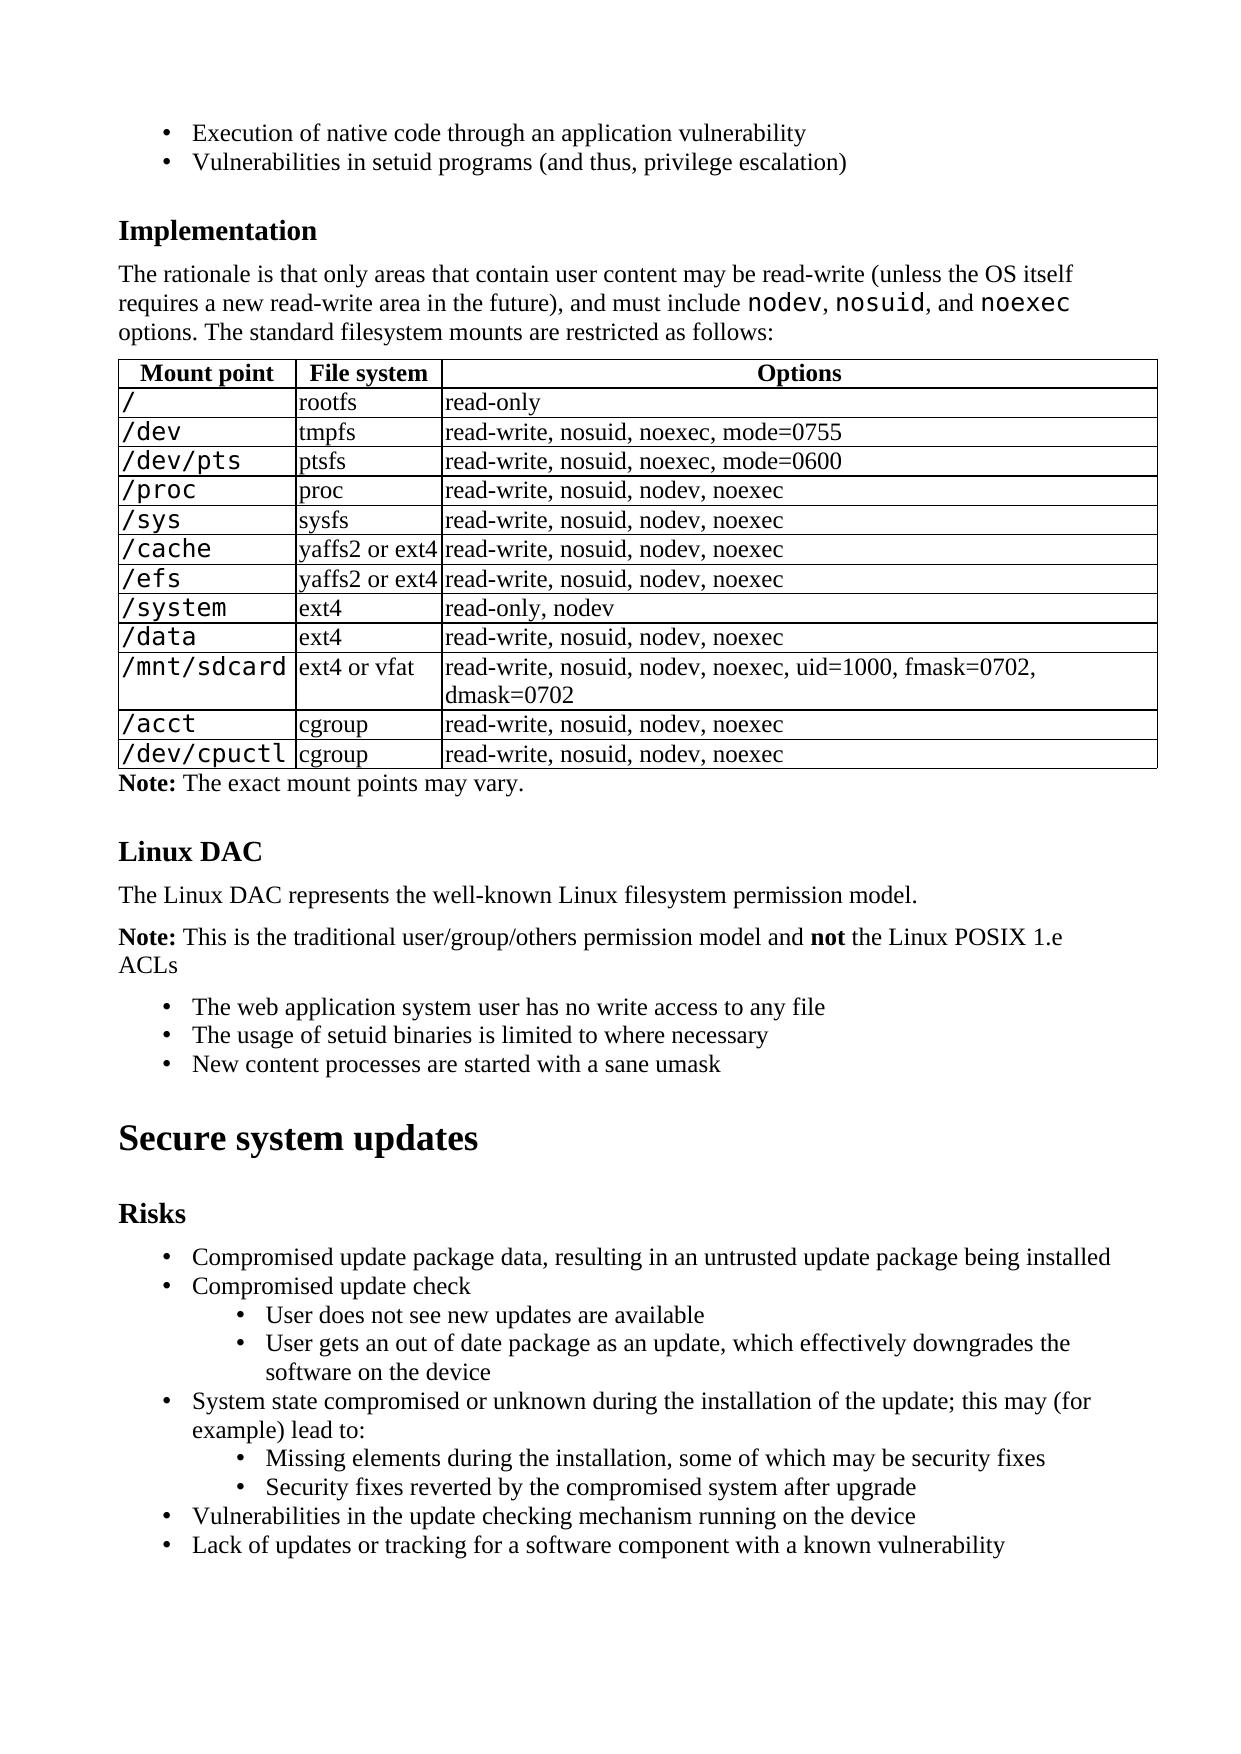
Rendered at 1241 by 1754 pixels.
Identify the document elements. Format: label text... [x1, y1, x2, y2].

text Note: The exact mount points may vary. [118, 769, 1122, 797]
table_header Mount point [119, 360, 295, 387]
table_cell /cache [119, 535, 295, 564]
list Vulnerabilities in the update checking mechanism running on the device [162, 1501, 1122, 1530]
table_cell /system [119, 594, 295, 622]
table_cell read-write, nosuid, nodev, noexec [443, 477, 1157, 505]
list Execution of native code through an application vulnerability [162, 118, 1122, 147]
table_cell /dev [119, 418, 295, 446]
list Missing elements during the installation, some of which may be security fixes [236, 1443, 1122, 1472]
table_cell /mnt/sdcard [119, 653, 295, 709]
list Lack of updates or tracking for a software component with a known vulnerability [162, 1530, 1122, 1558]
table_cell /dev/cpuctl [119, 740, 295, 768]
table_cell read-only [443, 389, 1157, 417]
text The rationale is that only areas that contain user content may be read-write (unless the OS itself requires a new read-write area in the future), and must include nodev, nosuid, and noexec options. The standard filesystem mounts are restricted as follows: [118, 259, 1122, 346]
table_cell sysfs [297, 506, 441, 534]
table_cell read-write, nosuid, nodev, noexec [443, 711, 1157, 739]
table_cell yaffs2 or ext4 [297, 565, 441, 593]
list The usage of setuid binaries is limited to where necessary [162, 1021, 1122, 1049]
list System state compromised or unknown during the installation of the update; this may (for example) lead to: [162, 1386, 1122, 1443]
text Linux DAC [118, 834, 1122, 868]
table_header Options [443, 360, 1157, 387]
text Secure system updates [118, 1116, 1122, 1159]
table_cell read-write, nosuid, nodev, noexec [443, 624, 1157, 652]
list Compromised update check [162, 1271, 1122, 1300]
table_cell tmpfs [297, 418, 441, 446]
table_cell ext4 [297, 624, 441, 652]
table_cell read-only, nodev [443, 594, 1157, 622]
table_cell read-write, nosuid, noexec, mode=0755 [443, 418, 1157, 446]
table_header File system [297, 360, 441, 387]
table_cell read-write, nosuid, nodev, noexec [443, 535, 1157, 564]
table_cell read-write, nosuid, nodev, noexec [443, 740, 1157, 768]
table_cell yaffs2 or ext4 [297, 535, 441, 564]
list New content processes are started with a sane umask [162, 1049, 1122, 1078]
table_cell ext4 or vfat [297, 653, 441, 709]
table_cell cgroup [297, 740, 441, 768]
table_cell ext4 [297, 594, 441, 622]
table_cell read-write, nosuid, noexec, mode=0600 [443, 447, 1157, 475]
table_cell /acct [119, 711, 295, 739]
table_cell read-write, nosuid, nodev, noexec [443, 565, 1157, 593]
text Risks [118, 1196, 1122, 1230]
table_cell read-write, nosuid, nodev, noexec [443, 506, 1157, 534]
text Note: This is the traditional user/group/others permission model and not the Linux POSIX 1.e ACLs [118, 922, 1122, 979]
table_cell cgroup [297, 711, 441, 739]
list User gets an out of date package as an update, which effectively downgrades the software on the device [236, 1328, 1122, 1386]
list User does not see new updates are available [236, 1300, 1122, 1328]
table_cell /efs [119, 565, 295, 593]
table_cell ptsfs [297, 447, 441, 475]
table_cell /proc [119, 477, 295, 505]
table_cell rootfs [297, 389, 441, 417]
table_cell / [119, 389, 295, 417]
table_cell /dev/pts [119, 447, 295, 475]
text The Linux DAC represents the well-known Linux filesystem permission model. [118, 881, 1122, 909]
table_cell proc [297, 477, 441, 505]
table_cell read-write, nosuid, nodev, noexec, uid=1000, fmask=0702, dmask=0702 [443, 653, 1157, 709]
list The web application system user has no write access to any file [162, 992, 1122, 1021]
list Vulnerabilities in setuid programs (and thus, privilege escalation) [162, 147, 1122, 176]
text Implementation [118, 213, 1122, 247]
list Compromised update package data, resulting in an untrusted update package being installed [162, 1242, 1122, 1271]
table_cell /data [119, 624, 295, 652]
table_cell /sys [119, 506, 295, 534]
list Security fixes reverted by the compromised system after upgrade [236, 1472, 1122, 1501]
